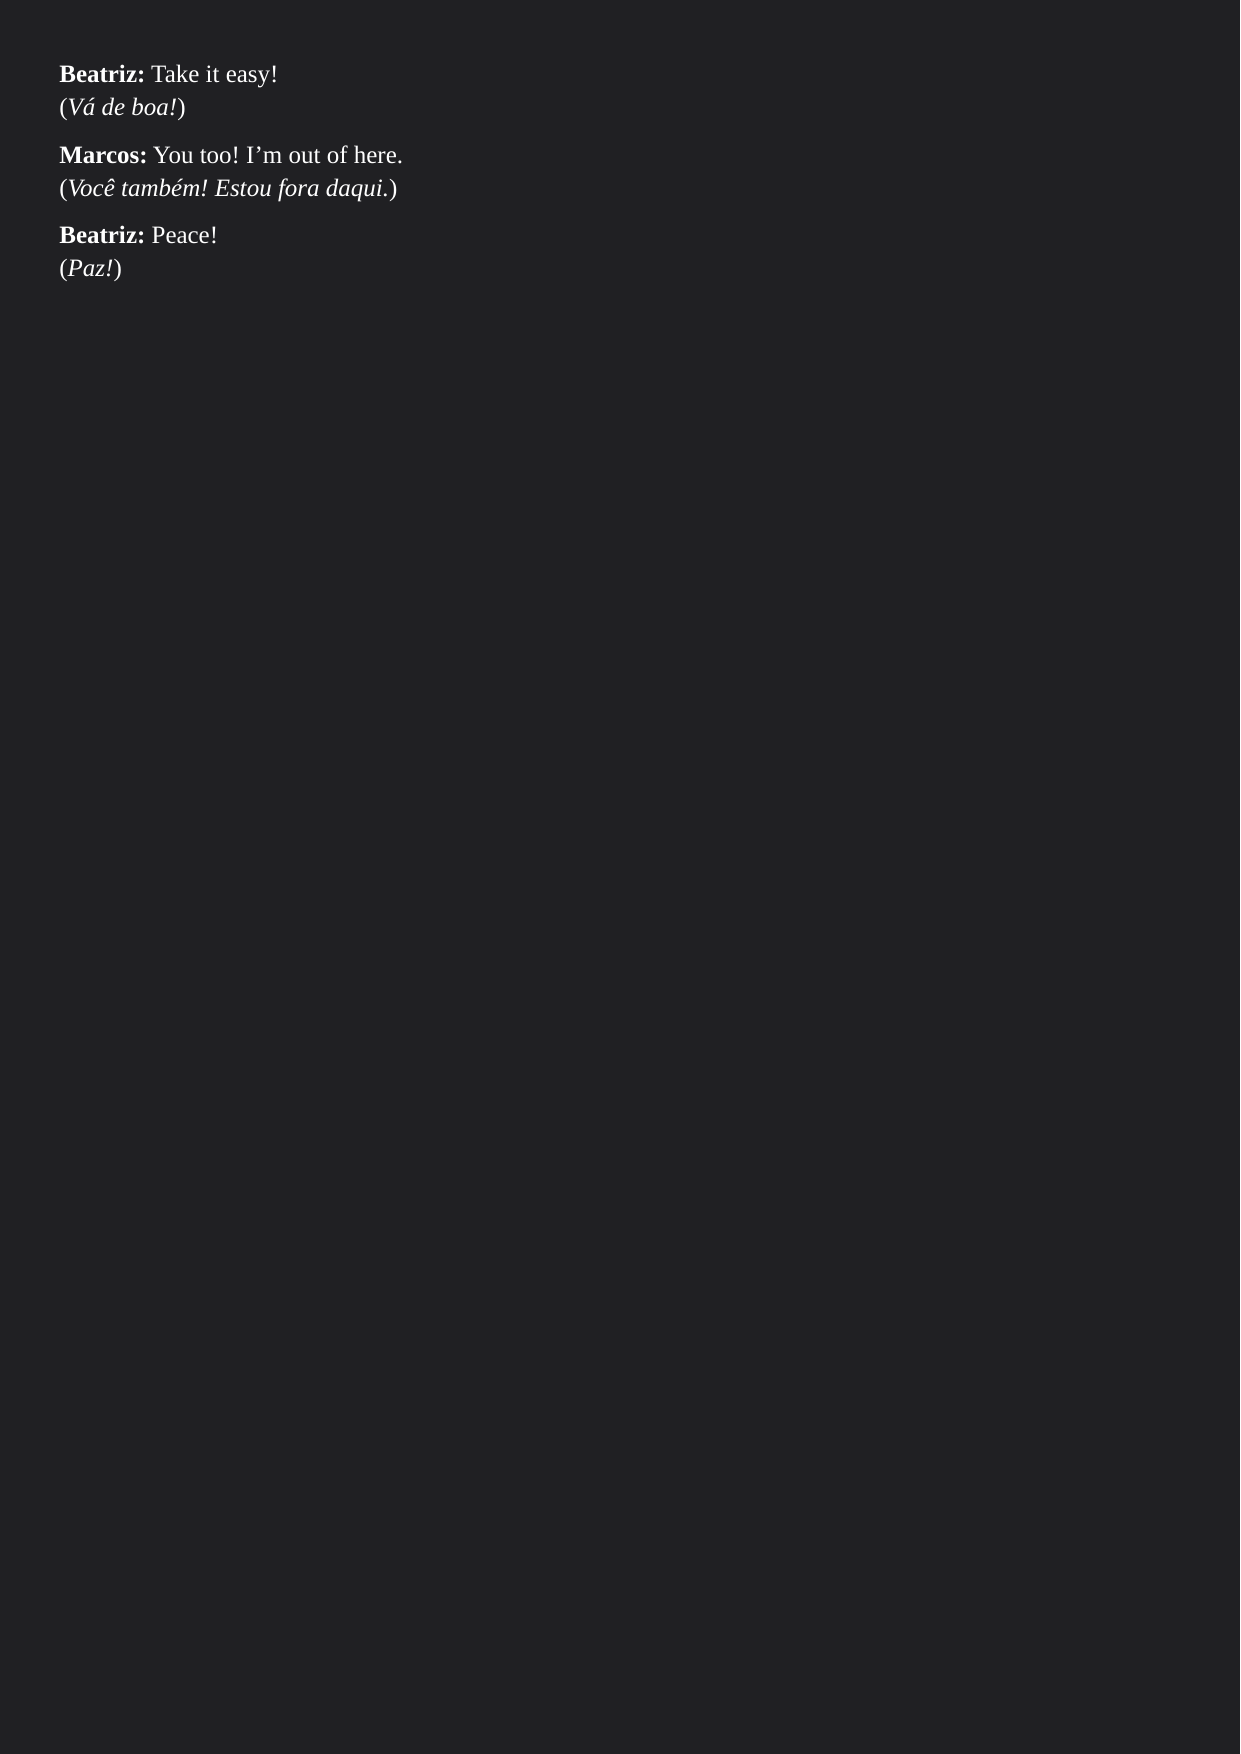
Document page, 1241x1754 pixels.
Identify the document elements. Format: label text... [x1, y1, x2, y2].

text Beatriz: Take it easy! (Vá de boa!) [59, 59, 1181, 121]
text Marcos: You too! I’m out of here. (Você também! Estou fora daqui.) [59, 140, 1181, 201]
text Beatriz: Peace! (Paz!) [59, 220, 1181, 282]
